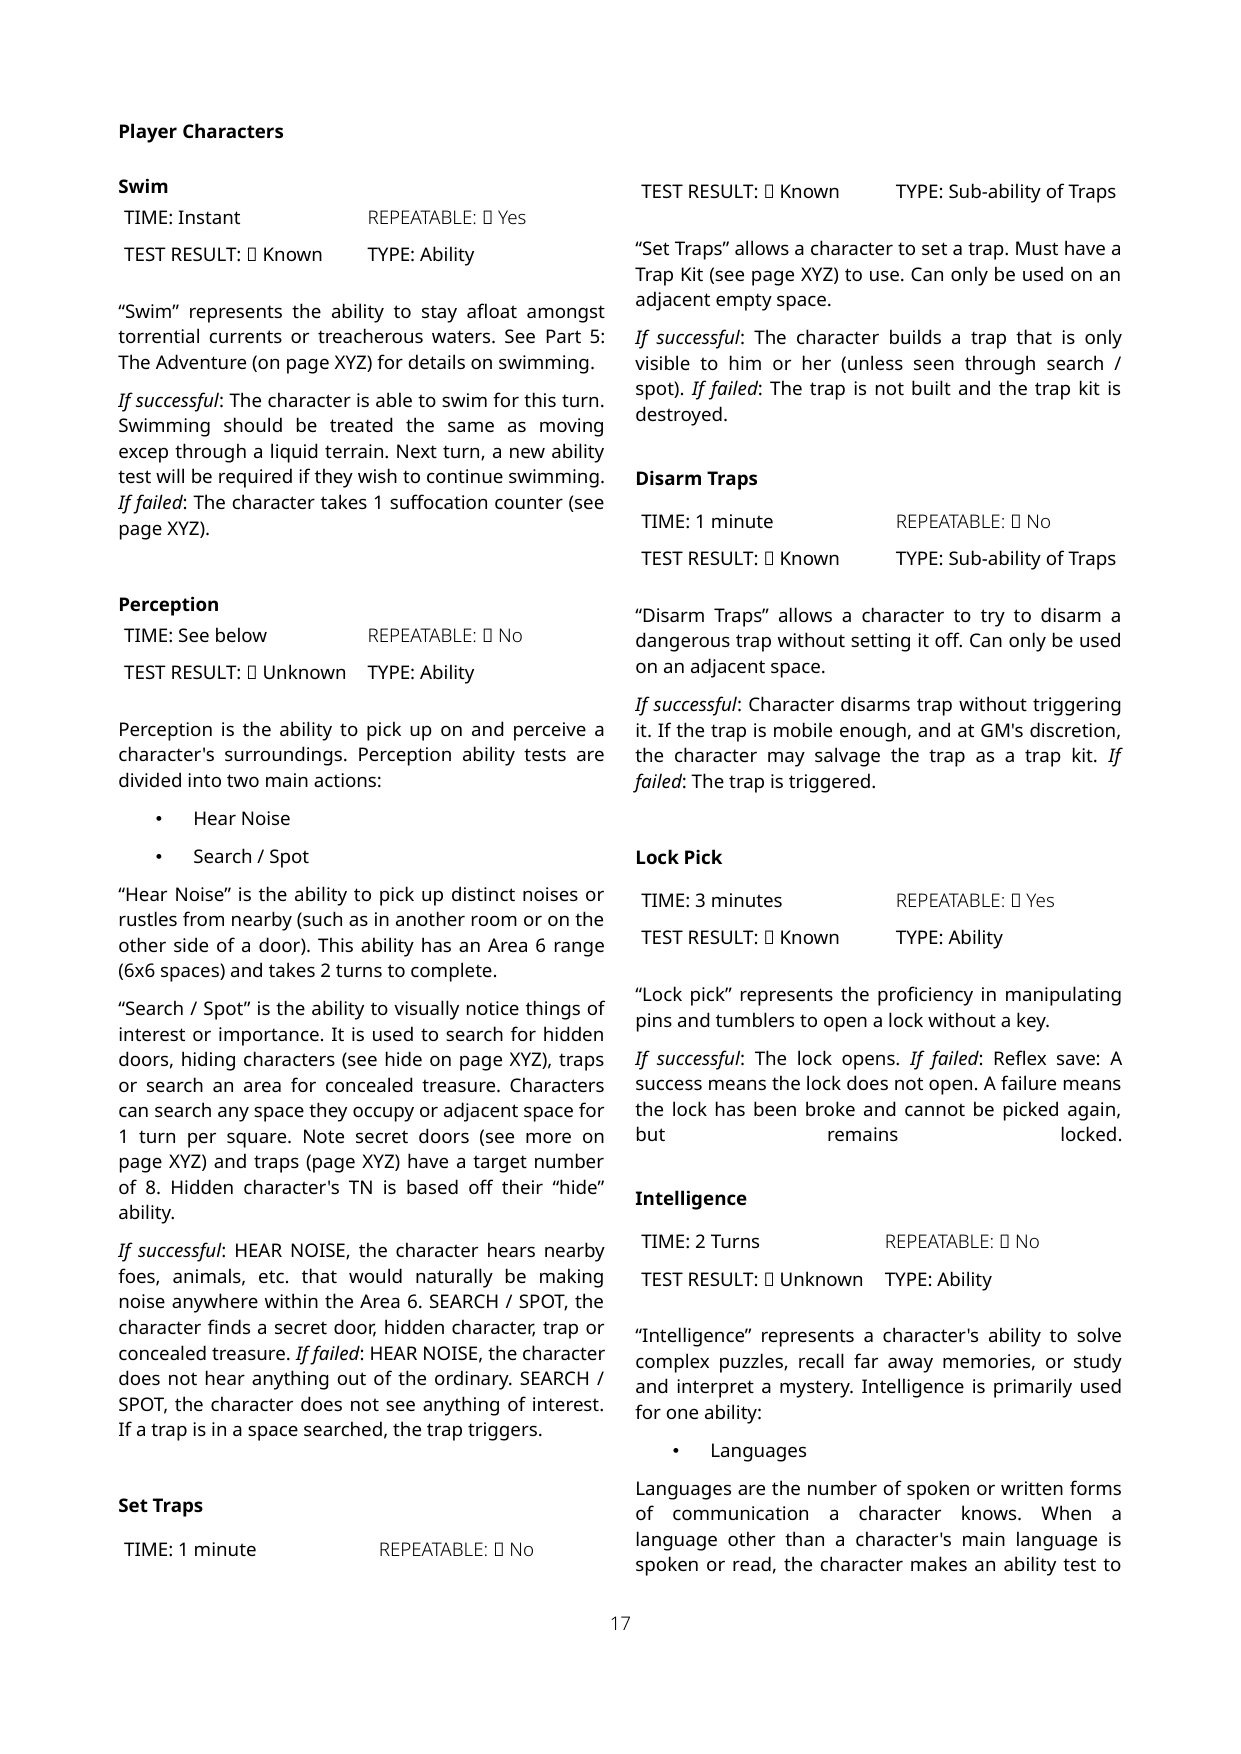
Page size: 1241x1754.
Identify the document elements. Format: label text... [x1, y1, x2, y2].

table_cell TYPE: Sub-ability of Traps [890, 540, 1123, 577]
table_header REPEATABLE:  No [362, 616, 605, 653]
text If successful: The character builds a trap that is only visible to him or her (unless seen through search / spot). If failed: The trap is not built and the trap kit is destroyed. [635, 325, 1122, 452]
text “Swim” represents the ability to stay afloat amongst torrential currents or treacherous waters. See Part 5: The Adventure (on page XYZ) for details on swimming. [118, 273, 605, 375]
table_cell TYPE: Sub-ability of Traps [890, 173, 1123, 210]
table_cell TEST RESULT:  Unknown [118, 653, 362, 690]
text Lock Pick [635, 844, 1122, 869]
text “Search / Spot” is the ability to visually notice things of interest or importance. It is used to search for hidden doors, hiding characters (see hide on page XYZ), traps or search an area for concealed treasure. Characters can search any space they occupy or adjacent space for 1 turn per square. Note secret doors (see more on page XYZ) and traps (page XYZ) have a target number of 8. Hidden character's TN is based off their “hide” ability. [118, 996, 605, 1225]
text Swim [118, 173, 605, 199]
table_header TIME: Instant [118, 199, 362, 236]
text Disarm Traps [635, 465, 1122, 490]
table_cell TYPE: Ability [879, 1260, 1122, 1297]
table_header TIME: 3 minutes [635, 882, 890, 919]
text Perception [118, 591, 605, 616]
table_cell TYPE: Ability [890, 919, 1123, 956]
text Intelligence [635, 1185, 1122, 1211]
table_cell TEST RESULT:  Known [635, 919, 890, 956]
table_cell TEST RESULT:  Known [635, 540, 890, 577]
list Hear Noise [156, 805, 605, 830]
text If successful: The character is able to swim for this turn. Swimming should be treated the same as moving excep through a liquid terrain. Next turn, a new ability test will be required if they wish to continue swimming. If failed: The character takes 1 suffocation counter (see page XYZ). [118, 387, 605, 540]
table_cell TEST RESULT:  Known [118, 236, 362, 273]
table_cell TYPE: Ability [362, 653, 605, 690]
text “Disarm Traps” allows a character to try to disarm a dangerous trap without setting it off. Can only be used on an adjacent space. [635, 577, 1122, 679]
table_header REPEATABLE:  No [373, 1530, 606, 1567]
table_cell TYPE: Ability [362, 236, 605, 273]
table_cell TEST RESULT:  Known [635, 173, 890, 210]
text “Set Traps” allows a character to set a trap. Must have a Trap Kit (see page XYZ) to use. Can only be used on an adjacent empty space. [635, 210, 1122, 312]
text “Intelligence” represents a character's ability to solve complex puzzles, recall far away memories, or study and interpret a mystery. Intelligence is primarily used for one ability: [635, 1297, 1122, 1425]
table_header TIME: 1 minute [635, 503, 890, 540]
text If successful: HEAR NOISE, the character hears nearby foes, animals, etc. that would naturally be making noise anywhere within the Area 6. SEARCH / SPOT, the character finds a secret door, hidden character, trap or concealed treasure. If failed: HEAR NOISE, the character does not hear anything out of the ordinary. SEARCH / SPOT, the character does not see anything of interest. If a trap is in a space searched, the trap triggers. [118, 1238, 605, 1442]
text “Lock pick” represents the proficiency in manipulating pins and tumblers to open a lock without a key. [635, 956, 1122, 1032]
table_header TIME: 2 Turns [635, 1223, 879, 1260]
table_header REPEATABLE:  No [890, 503, 1123, 540]
table_header REPEATABLE:  Yes [362, 199, 605, 236]
text If successful: Character disarms trap without triggering it. If the trap is mobile enough, and at GM's discretion, the character may salvage the trap as a trap kit. If failed: The trap is triggered. [635, 691, 1122, 793]
text If successful: The lock opens. If failed: Reflex save: A success means the lock does not open. A failure means the lock has been broke and cannot be picked again, but remains locked. [635, 1045, 1122, 1173]
list Languages [673, 1437, 1122, 1463]
text Set Traps [118, 1492, 605, 1518]
table_header TIME: 1 minute [118, 1530, 373, 1567]
text “Hear Noise” is the ability to pick up distinct noises or rustles from nearby (such as in another room or on the other side of a door). This ability has an Area 6 range (6x6 spaces) and takes 2 turns to complete. [118, 881, 605, 983]
list Search / Spot [156, 843, 605, 868]
table_cell TEST RESULT:  Unknown [635, 1260, 879, 1297]
table_header TIME: See below [118, 616, 362, 653]
table_header REPEATABLE:  Yes [890, 882, 1123, 919]
table_header REPEATABLE:  No [879, 1223, 1122, 1260]
text Languages are the number of spoken or written forms of communication a character knows. When a language other than a character's main language is spoken or read, the character makes an ability test to [635, 1475, 1122, 1577]
text Perception is the ability to pick up on and perceive a character's surroundings. Perception ability tests are divided into two main actions: [118, 690, 605, 792]
